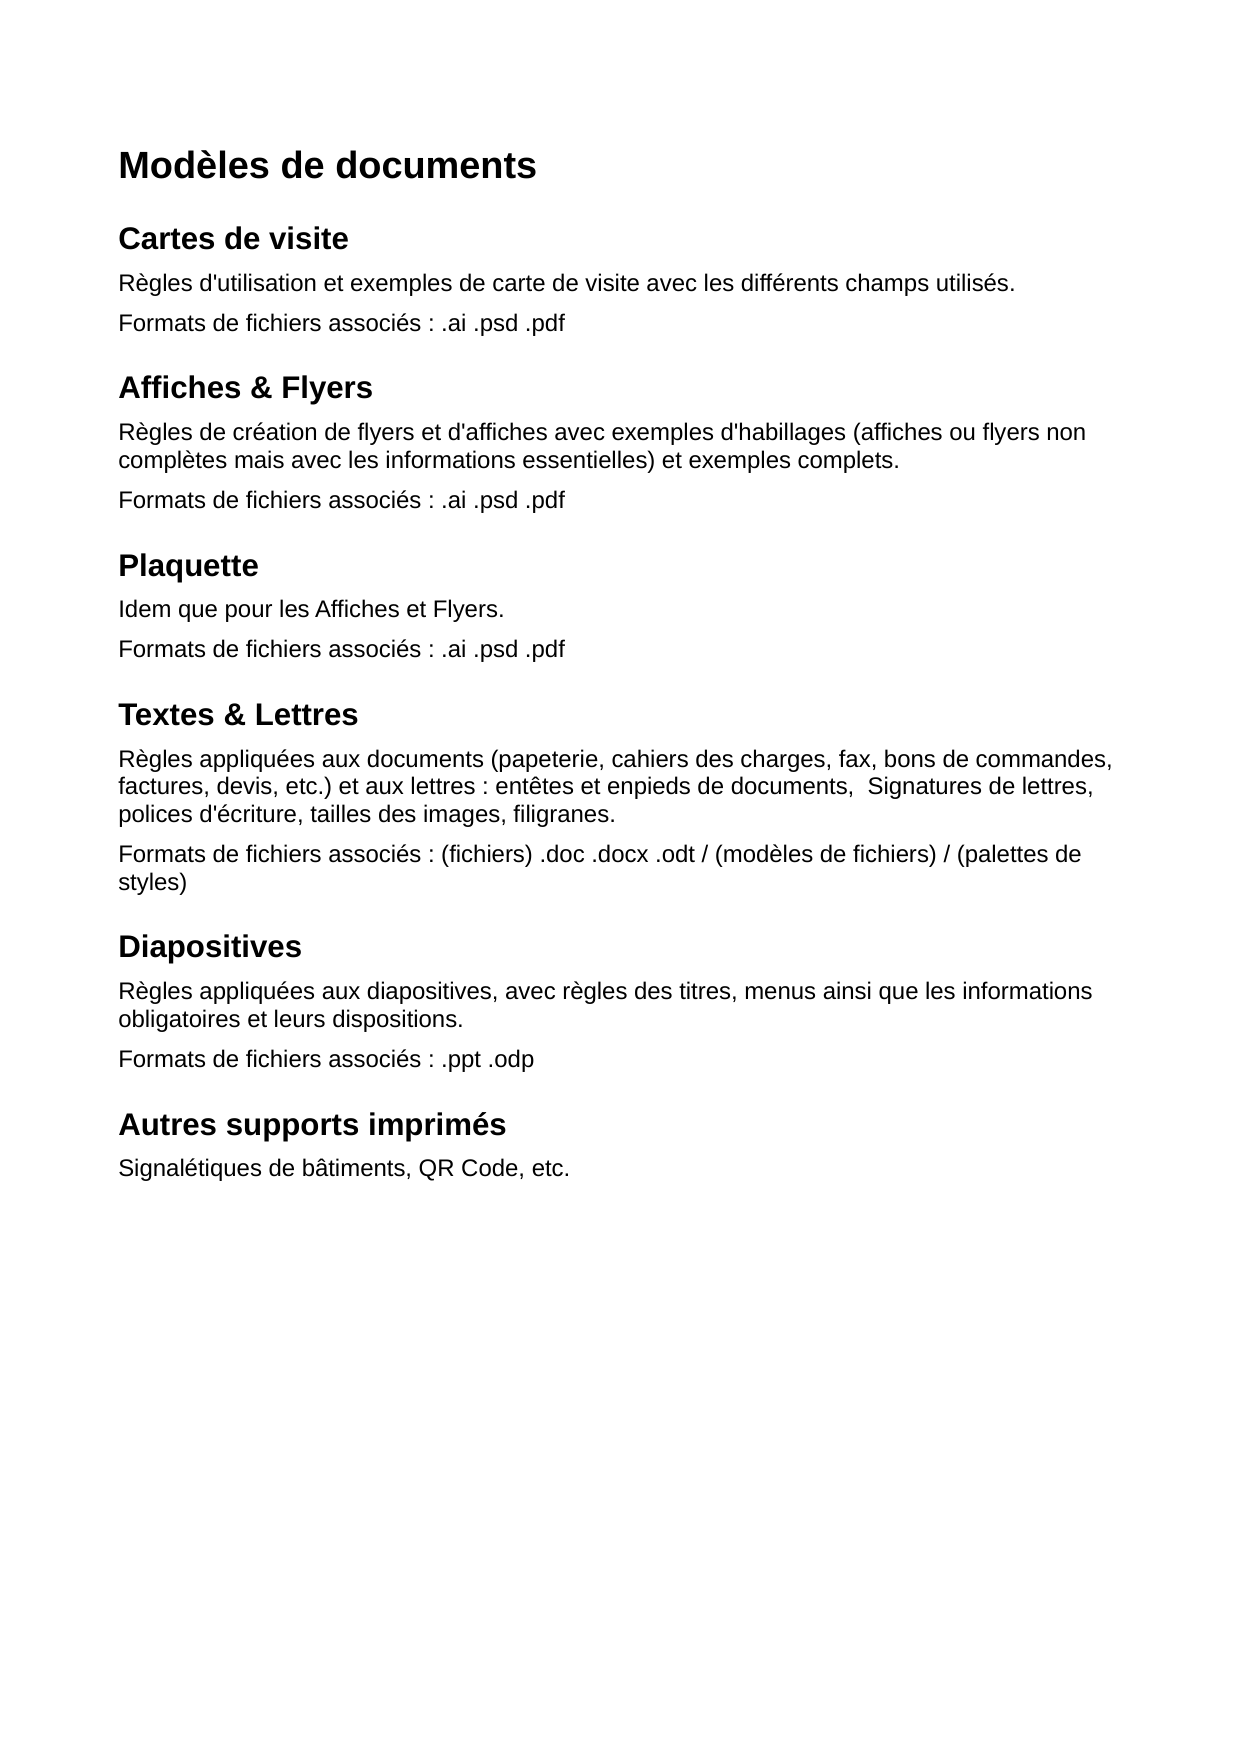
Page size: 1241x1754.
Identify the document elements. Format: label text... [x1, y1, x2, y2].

text Formats de fichiers associés : (fichiers) .doc .docx .odt / (modèles de fichiers) / (palettes de styles) [118, 840, 1122, 895]
text Idem que pour les Affiches et Flyers. [118, 595, 1122, 623]
text Règles d'utilisation et exemples de carte de visite avec les différents champs utilisés. [118, 268, 1122, 296]
text Signalétiques de bâtiments, QR Code, etc. [118, 1154, 1122, 1182]
subtitle Cartes de visite [118, 220, 1122, 256]
subtitle Textes & Lettres [118, 696, 1122, 732]
text Formats de fichiers associés : .ai .psd .pdf [118, 486, 1122, 513]
subtitle Affiches & Flyers [118, 369, 1122, 406]
subtitle Autres supports imprimés [118, 1106, 1122, 1141]
subtitle Modèles de documents [118, 143, 1122, 187]
subtitle Plaquette [118, 547, 1122, 583]
text Règles de création de flyers et d'affiches avec exemples d'habillages (affiches ou flyers non complètes mais avec les informations essentielles) et exemples complets. [118, 418, 1122, 473]
text Formats de fichiers associés : .ai .psd .pdf [118, 309, 1122, 336]
text Règles appliquées aux documents (papeterie, cahiers des charges, fax, bons de commandes, factures, devis, etc.) et aux lettres : entêtes et enpieds de documents, Signatures de lettres, polices d'écriture, tailles des images, filigranes. [118, 744, 1122, 827]
text Formats de fichiers associés : .ai .psd .pdf [118, 635, 1122, 663]
subtitle Diapositives [118, 928, 1122, 964]
text Règles appliquées aux diapositives, avec règles des titres, menus ainsi que les informations obligatoires et leurs dispositions. [118, 977, 1122, 1032]
text Formats de fichiers associés : .ppt .odp [118, 1044, 1122, 1072]
